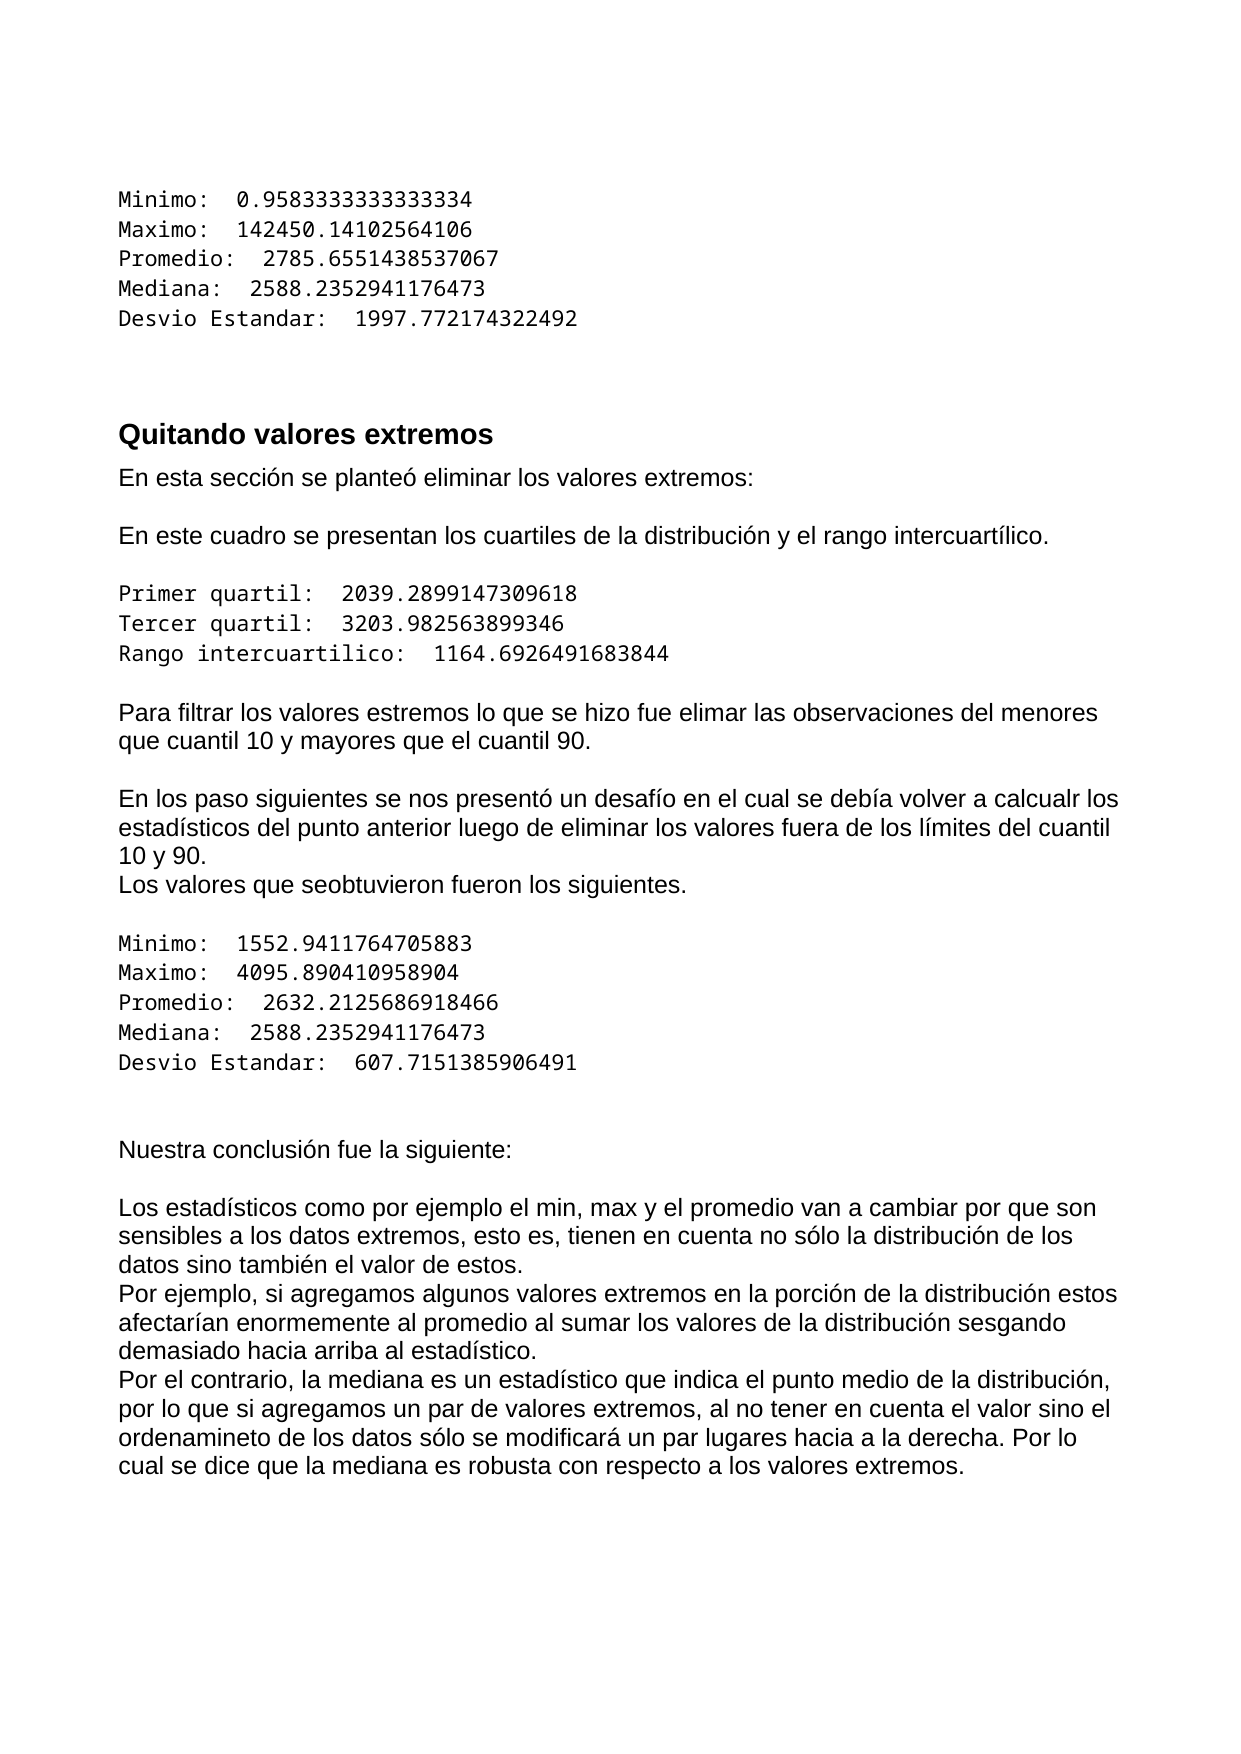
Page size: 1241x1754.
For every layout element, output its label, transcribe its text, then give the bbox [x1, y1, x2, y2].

text Mediana: 2588.2352941176473 [118, 273, 1122, 303]
text Desvio Estandar: 1997.772174322492 [118, 303, 1122, 333]
text Nuestra conclusión fue la siguiente: [118, 1135, 1122, 1164]
text Tercer quartil: 3203.982563899346 [118, 608, 1122, 638]
text Por ejemplo, si agregamos algunos valores extremos en la porción de la distribución estos afectarían enormemente al promedio al sumar los valores de la distribución sesgando demasiado hacia arriba al estadístico. [118, 1279, 1122, 1365]
text Desvio Estandar: 607.7151385906491 [118, 1047, 1122, 1077]
text Maximo: 142450.14102564106 [118, 214, 1122, 243]
text Maximo: 4095.890410958904 [118, 957, 1122, 987]
text En los paso siguientes se nos presentó un desafío en el cual se debía volver a calcualr los estadísticos del punto anterior luego de eliminar los valores fuera de los límites del cuantil 10 y 90. [118, 784, 1122, 870]
text Por el contrario, la mediana es un estadístico que indica el punto medio de la distribución, por lo que si agregamos un par de valores extremos, al no tener en cuenta el valor sino el ordenamineto de los datos sólo se modificará un par lugares hacia a la derecha. Por lo cual se dice que la mediana es robusta con respecto a los valores extremos. [118, 1365, 1122, 1480]
text Rango intercuartilico: 1164.6926491683844 [118, 638, 1122, 668]
text Minimo: 0.9583333333333334 [118, 184, 1122, 214]
text Los valores que seobtuvieron fueron los siguientes. [118, 870, 1122, 899]
subtitle Quitando valores extremos [118, 417, 1122, 451]
text Mediana: 2588.2352941176473 [118, 1017, 1122, 1047]
text Los estadísticos como por ejemplo el min, max y el promedio van a cambiar por que son sensibles a los datos extremos, esto es, tienen en cuenta no sólo la distribución de los datos sino también el valor de estos. [118, 1193, 1122, 1279]
text Promedio: 2632.2125686918466 [118, 987, 1122, 1017]
text En este cuadro se presentan los cuartiles de la distribución y el rango intercuartílico. [118, 521, 1122, 550]
text Para filtrar los valores estremos lo que se hizo fue elimar las observaciones del menores que cuantil 10 y mayores que el cuantil 90. [118, 698, 1122, 755]
text Minimo: 1552.9411764705883 [118, 928, 1122, 957]
text Primer quartil: 2039.2899147309618 [118, 578, 1122, 608]
text Promedio: 2785.6551438537067 [118, 243, 1122, 273]
text En esta sección se planteó eliminar los valores extremos: [118, 463, 1122, 492]
